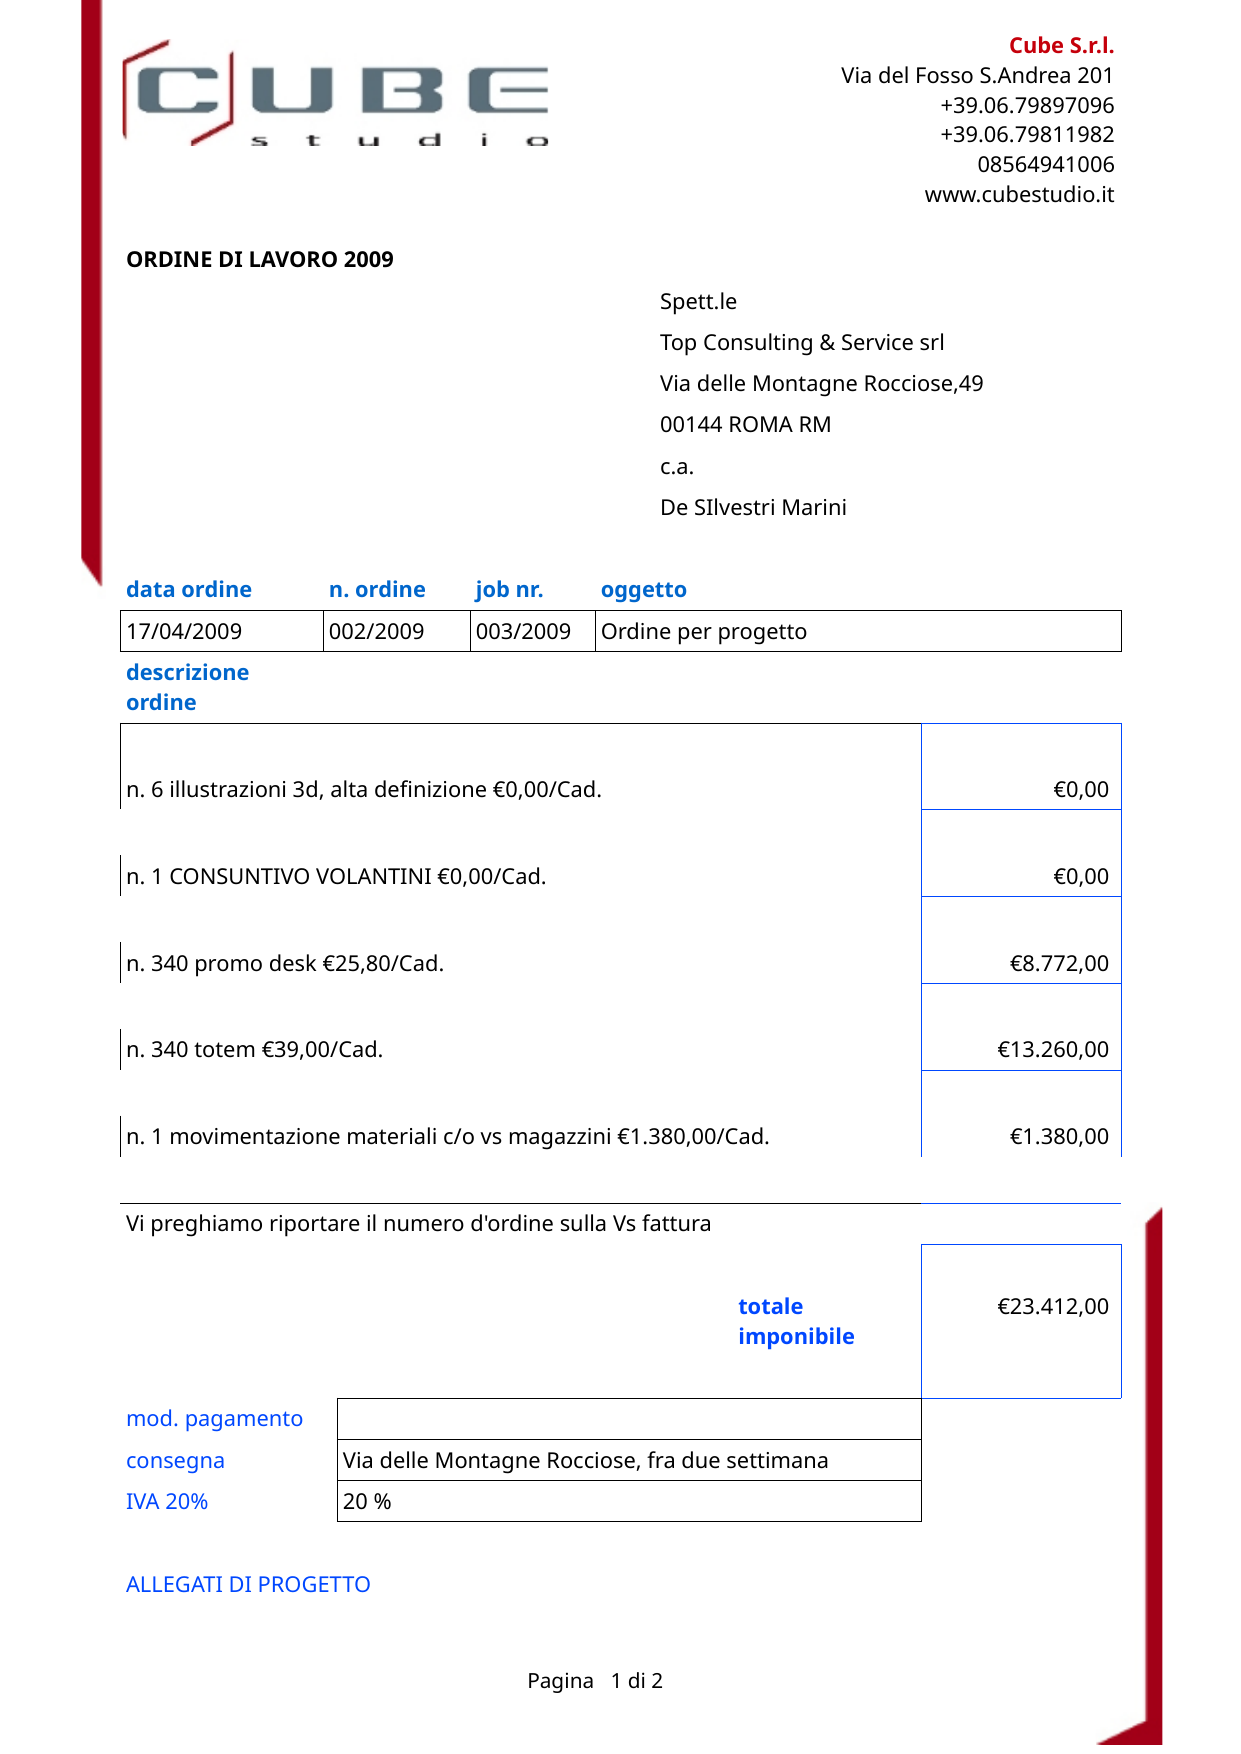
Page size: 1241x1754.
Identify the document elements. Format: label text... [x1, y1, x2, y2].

table_cell [323, 528, 470, 569]
picture [122, 39, 549, 146]
table_cell [921, 1204, 1095, 1244]
table_cell Via delle Montagne Rocciose,49 [654, 363, 1121, 404]
table_cell [453, 1522, 620, 1563]
table_cell [637, 528, 654, 569]
table_cell [620, 1522, 732, 1563]
table_cell [337, 1522, 453, 1563]
table_cell [637, 445, 654, 486]
table_cell ALLEGATI DI PROGETTO [120, 1563, 453, 1604]
table_cell [337, 1285, 453, 1356]
table_header [337, 1244, 453, 1285]
table_cell [120, 1356, 337, 1397]
table_cell [637, 486, 654, 527]
table_cell [453, 1563, 620, 1604]
table_cell mod. pagamento [120, 1398, 337, 1439]
table_cell [453, 1285, 620, 1356]
table_header [637, 239, 654, 280]
table_cell [977, 528, 1121, 569]
table_cell [323, 445, 470, 486]
table_cell [470, 652, 595, 722]
table_cell Top Consulting & Service srl [654, 321, 1121, 362]
table_header [922, 1245, 1095, 1285]
table_cell [977, 445, 1121, 486]
table_cell [977, 652, 1121, 722]
table_cell [120, 445, 323, 486]
table_header [922, 724, 1121, 768]
table_cell [470, 445, 595, 486]
table_cell [620, 1356, 732, 1397]
table_cell n. 340 promo desk €25,80/Cad. [121, 942, 921, 983]
table_cell Vi preghiamo riportare il numero d'ordine sulla Vs fattura [120, 1204, 921, 1244]
table_cell [120, 486, 323, 527]
table_cell [595, 404, 637, 445]
table_cell [120, 363, 323, 404]
table_cell €13.260,00 [922, 1029, 1121, 1070]
table_cell n. 340 totem €39,00/Cad. [121, 1029, 921, 1070]
table_cell [120, 1157, 921, 1202]
table_cell [921, 1157, 1121, 1202]
table_cell [120, 809, 921, 855]
table_cell [620, 1285, 732, 1356]
table_cell [733, 1563, 921, 1604]
table_cell Via delle Montagne Rocciose, fra due settimana [338, 1440, 921, 1480]
table_header [654, 239, 977, 280]
table_cell [595, 486, 637, 527]
table_cell [120, 528, 323, 569]
table_cell [595, 363, 637, 404]
table_cell [922, 1480, 1095, 1521]
table_cell [922, 897, 1121, 942]
table_header ORDINE DI LAVORO 2009 [120, 239, 595, 280]
table_header [595, 239, 637, 280]
table_cell [733, 1522, 921, 1563]
table_header [120, 1244, 337, 1285]
table_cell [620, 1563, 732, 1604]
table_cell 003/2009 [471, 611, 595, 651]
table_cell [922, 1356, 1095, 1397]
table_cell job nr. [470, 569, 595, 610]
table_cell Spett.le [654, 280, 977, 321]
table_cell [120, 1285, 337, 1356]
table_cell [470, 528, 595, 569]
table_header [121, 724, 921, 768]
table_header [733, 1244, 921, 1285]
table_cell [922, 1071, 1121, 1116]
table_cell [922, 1399, 1095, 1439]
table_header [620, 1244, 732, 1285]
table_cell 002/2009 [324, 611, 470, 651]
table_header [977, 239, 1121, 280]
table_cell [595, 321, 637, 362]
table_cell Ordine per progetto [596, 611, 1121, 651]
table_cell [120, 321, 323, 362]
table_cell €8.772,00 [922, 942, 1121, 983]
table_cell n. 1 movimentazione materiali c/o vs magazzini €1.380,00/Cad. [121, 1116, 921, 1157]
table_cell [470, 363, 595, 404]
table_cell [453, 1356, 620, 1397]
table_cell €1.380,00 [922, 1116, 1121, 1157]
table_cell n. 1 CONSUNTIVO VOLANTINI €0,00/Cad. [121, 855, 921, 896]
table_cell €23.412,00 [922, 1285, 1095, 1356]
table_cell c.a. [654, 445, 977, 486]
table_cell [470, 321, 595, 362]
table_cell [120, 404, 323, 445]
table_cell [977, 280, 1121, 321]
table_cell [595, 280, 637, 321]
table_cell [323, 652, 470, 722]
table_cell [637, 404, 654, 445]
table_cell [595, 652, 637, 722]
table_cell 20 % [338, 1481, 921, 1521]
table_cell [921, 1521, 1095, 1563]
table_cell data ordine [120, 569, 323, 610]
table_cell n. ordine [323, 569, 470, 610]
table_cell [337, 1356, 453, 1397]
table_cell [120, 983, 921, 1029]
table_cell [470, 486, 595, 527]
picture [81, 0, 107, 599]
table_cell IVA 20% [120, 1480, 337, 1521]
table_cell [637, 652, 654, 722]
table_cell [637, 363, 654, 404]
table_cell n. 6 illustrazioni 3d, alta definizione €0,00/Cad. [121, 768, 921, 809]
table_cell [323, 404, 470, 445]
table_cell €0,00 [922, 768, 1121, 809]
table_cell [323, 363, 470, 404]
table_cell [921, 1563, 1095, 1604]
table_cell [120, 1070, 921, 1116]
table_cell [120, 1521, 337, 1563]
table_cell [323, 486, 470, 527]
table_cell [922, 810, 1121, 855]
table_cell [120, 896, 921, 942]
table_cell [922, 984, 1121, 1029]
table_cell [637, 280, 654, 321]
table_cell [470, 404, 595, 445]
table_cell consegna [120, 1439, 337, 1480]
table_cell [733, 1356, 921, 1397]
table_cell De SIlvestri Marini [654, 486, 1121, 527]
table_cell [470, 280, 595, 321]
table_cell €0,00 [922, 855, 1121, 896]
picture [1095, 1202, 1163, 1745]
table_cell [637, 321, 654, 362]
table_cell oggetto [595, 569, 1121, 610]
table_cell [120, 280, 323, 321]
table_cell [595, 445, 637, 486]
table_cell 17/04/2009 [121, 611, 323, 651]
table_header [453, 1244, 620, 1285]
table_cell [595, 528, 637, 569]
table_cell descrizione ordine [120, 652, 323, 722]
table_cell [338, 1399, 921, 1439]
table_cell [323, 321, 470, 362]
table_cell totale imponibile [733, 1285, 921, 1356]
table_cell [323, 280, 470, 321]
table_cell 00144 ROMA RM [654, 404, 1121, 445]
table_cell [922, 1439, 1095, 1480]
table_cell [654, 652, 977, 722]
table_cell [654, 528, 977, 569]
